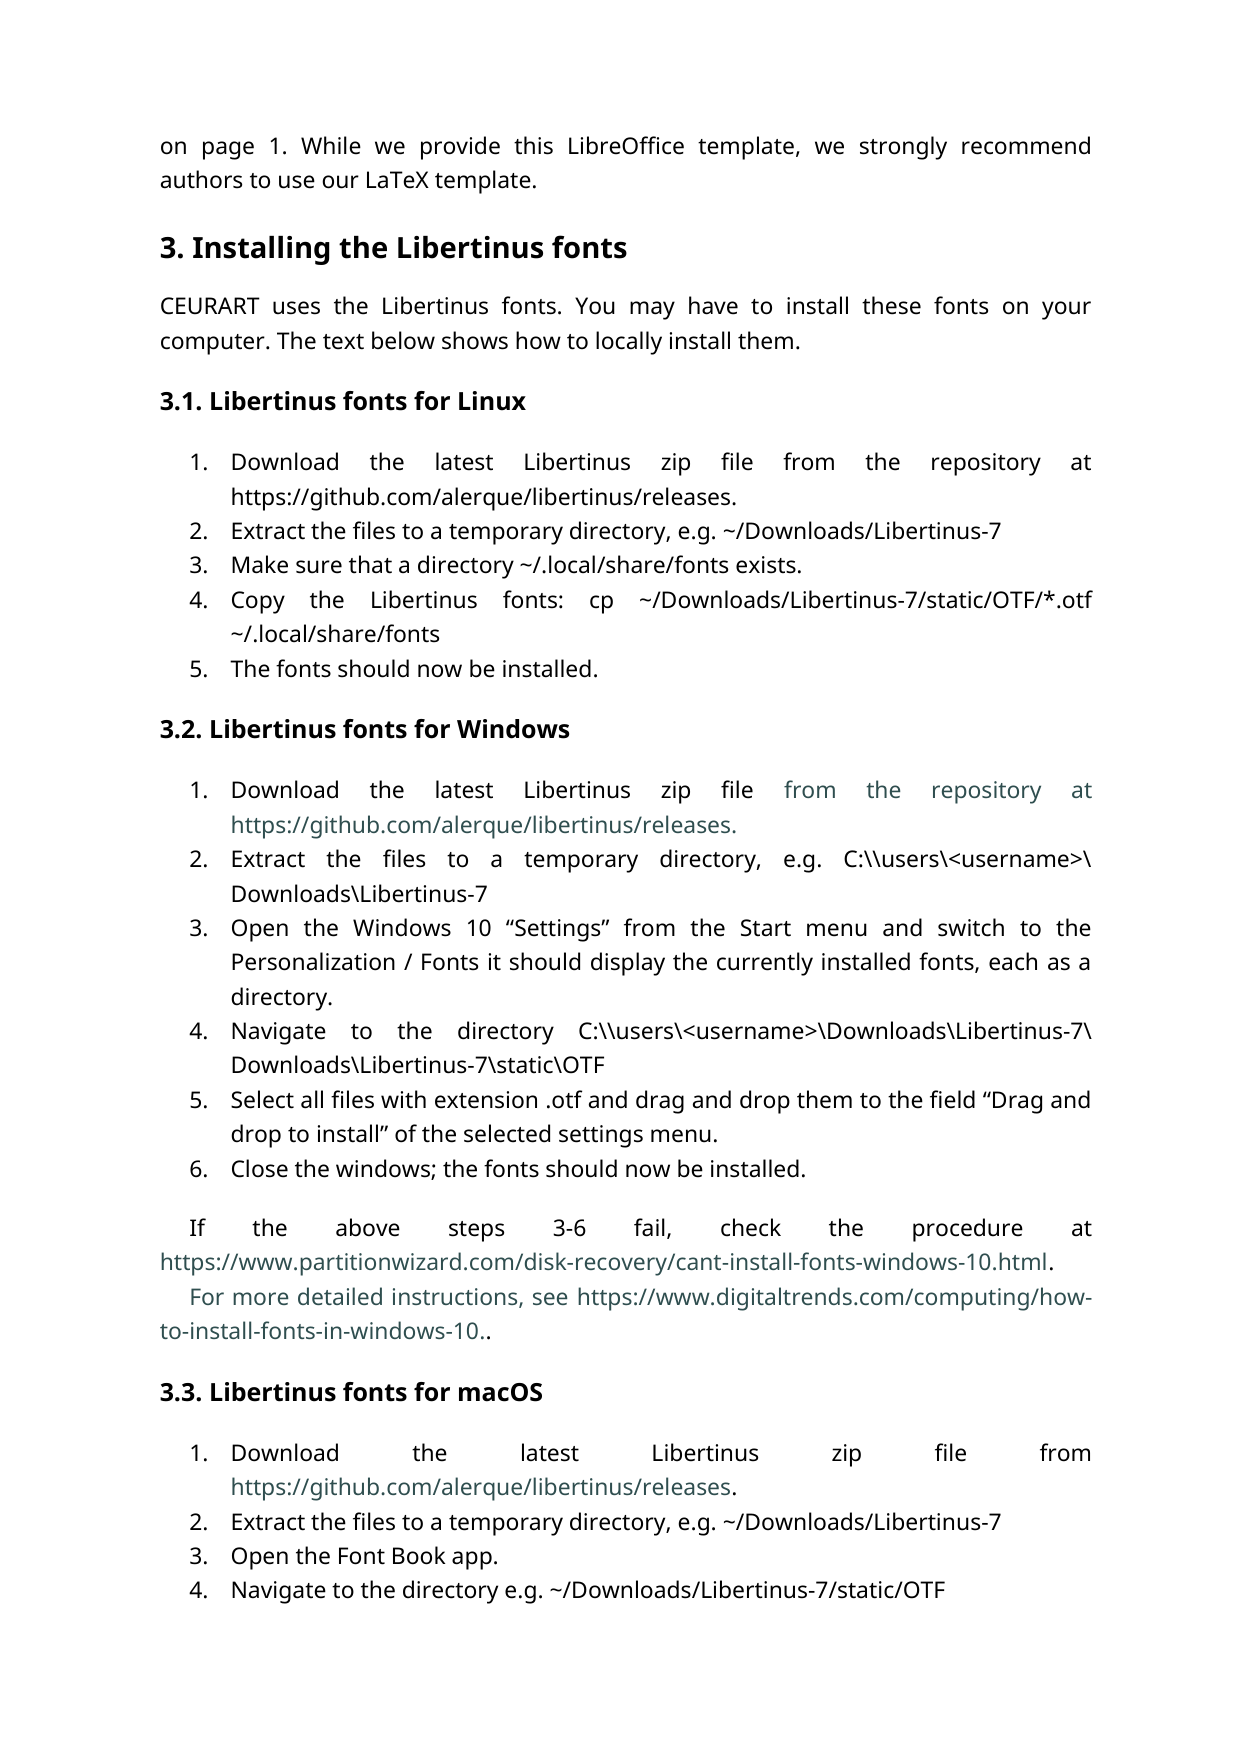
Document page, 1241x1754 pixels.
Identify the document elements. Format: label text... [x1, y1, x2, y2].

text on page 1. While we provide this LibreOffice template, we strongly recommend authors to use our LaTeX template. [159, 130, 1093, 196]
list Download the latest Libertinus zip file from https://github.com/alerque/libertinus/releases. [189, 1437, 1093, 1502]
list Copy the Libertinus fonts: cp ~/Downloads/Libertinus-7/static/OTF/*.otf ~/.local/share/fonts [189, 584, 1093, 649]
list Close the windows; the fonts should now be installed. [189, 1152, 1093, 1184]
subtitle Libertinus fonts for macOS [159, 1374, 1093, 1408]
list Extract the files to a temporary directory, e.g. ~/Downloads/Libertinus-7 [189, 1506, 1093, 1537]
subtitle Installing the Libertinus fonts [159, 228, 1093, 267]
list Open the Font Book app. [189, 1540, 1093, 1571]
list The fonts should now be installed. [189, 653, 1093, 684]
list Download the latest Libertinus zip file from the repository at https://github.com/alerque/libertinus/releases. [189, 446, 1093, 512]
list Select all files with extension .otf and drag and drop them to the field “Drag and drop to install” of the selected settings menu. [189, 1084, 1093, 1149]
text For more detailed instructions, see https://www.digitaltrends.com/computing/how-to-install-fonts-in-windows-10.. [159, 1281, 1093, 1346]
list Open the Windows 10 “Settings” from the Start menu and switch to the Personalization / Fonts it should display the currently installed fonts, each as a directory. [189, 912, 1093, 1012]
subtitle Libertinus fonts for Windows [159, 712, 1093, 746]
list Extract the files to a temporary directory, e.g. ~/Downloads/Libertinus-7 [189, 515, 1093, 546]
text If the above steps 3-6 fail, check the procedure at https://www.partitionwizard.com/disk-recovery/cant-install-fonts-windows-10.html. [159, 1212, 1093, 1277]
list Download the latest Libertinus zip file from the repository at https://github.com/alerque/libertinus/releases. [189, 774, 1093, 840]
list Extract the files to a temporary directory, e.g. C:\\users\<username>\Downloads\Libertinus-7 [189, 843, 1093, 909]
text CEURART uses the Libertinus fonts. You may have to install these fonts on your computer. The text below shows how to locally install them. [159, 290, 1093, 356]
subtitle Libertinus fonts for Linux [159, 384, 1093, 418]
list Navigate to the directory C:\\users\<username>\Downloads\Libertinus-7\Downloads\Libertinus-7\static\OTF [189, 1015, 1093, 1081]
list Navigate to the directory e.g. ~/Downloads/Libertinus-7/static/OTF [189, 1574, 1093, 1606]
list Make sure that a directory ~/.local/share/fonts exists. [189, 549, 1093, 581]
